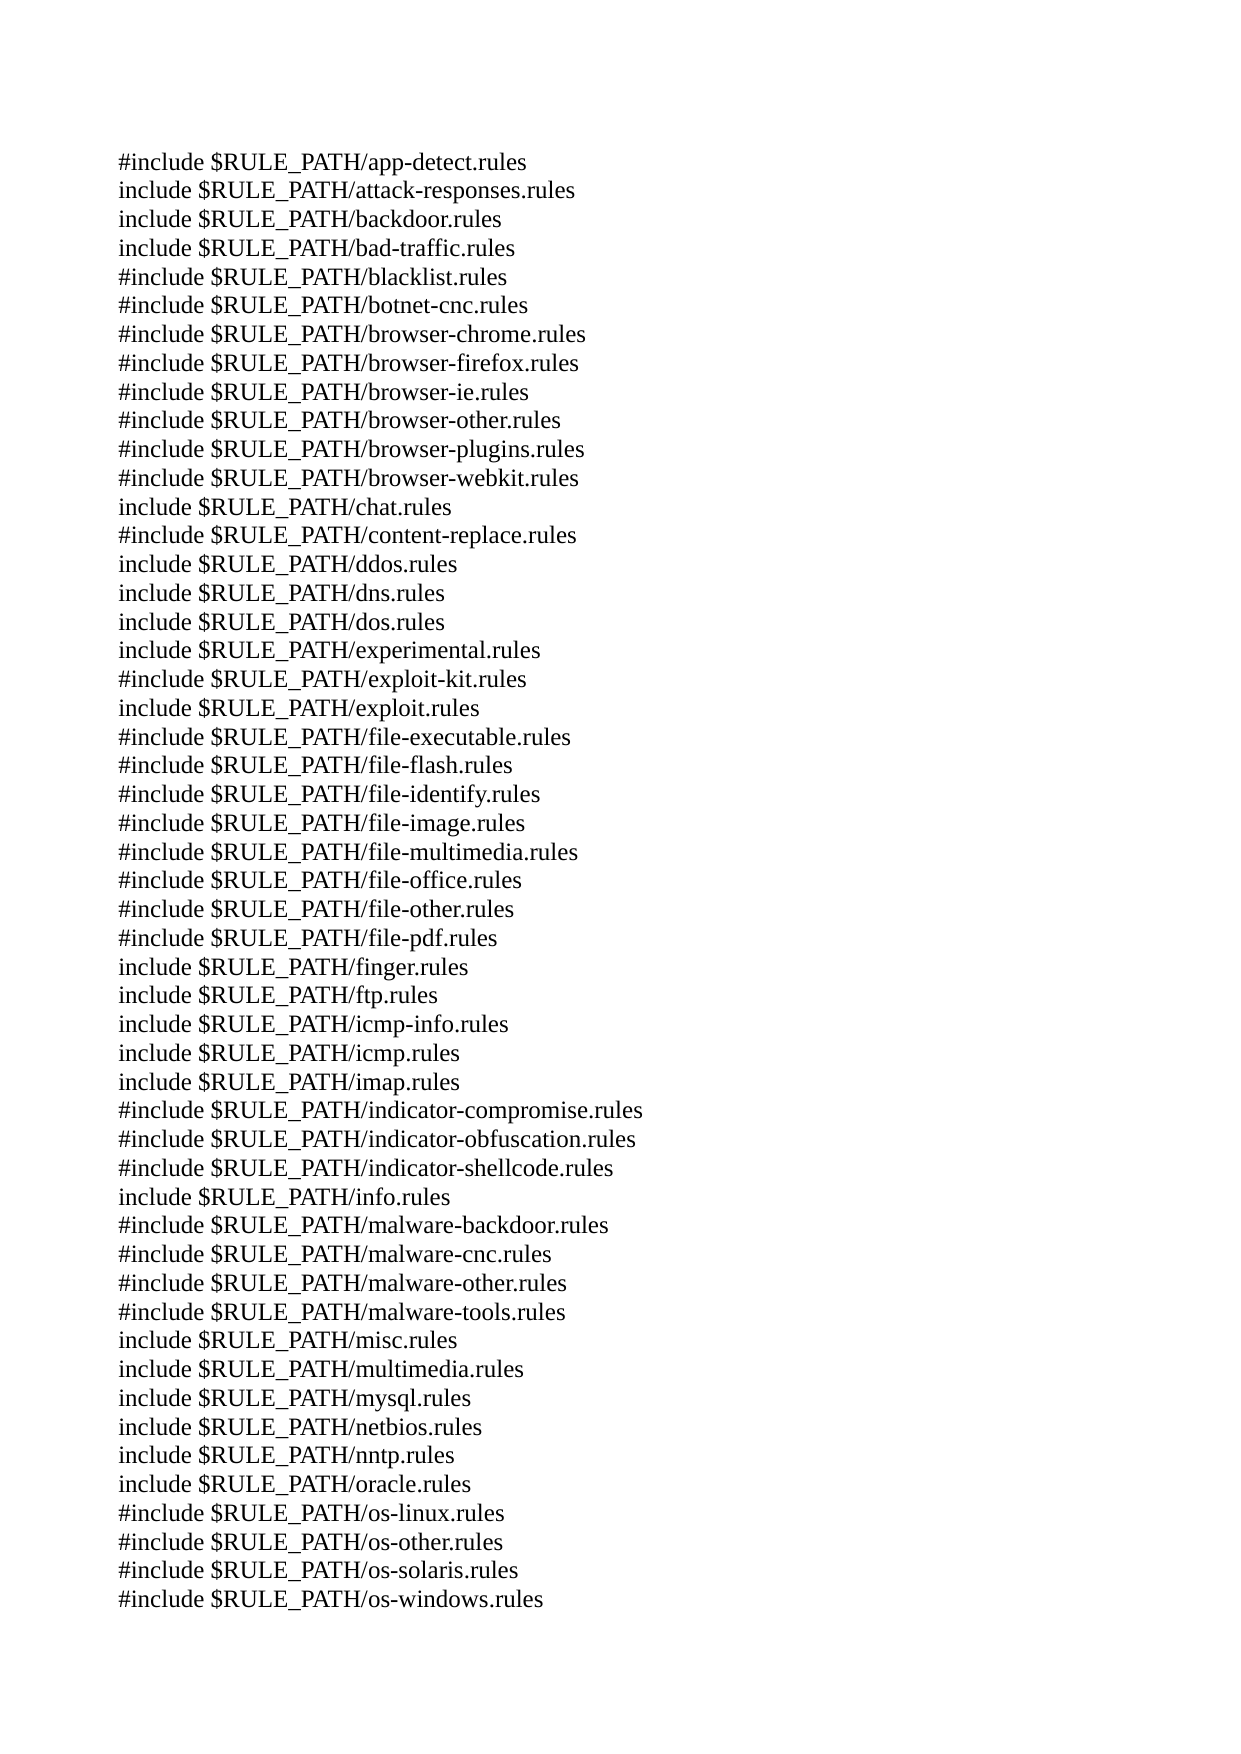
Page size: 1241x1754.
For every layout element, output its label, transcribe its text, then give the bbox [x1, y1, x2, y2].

text include $RULE_PATH/finger.rules [118, 952, 1122, 981]
text #include $RULE_PATH/browser-webkit.rules [118, 463, 1122, 492]
text include $RULE_PATH/backdoor.rules [118, 204, 1122, 233]
text #include $RULE_PATH/blacklist.rules [118, 262, 1122, 291]
text #include $RULE_PATH/malware-other.rules [118, 1268, 1122, 1297]
text #include $RULE_PATH/os-linux.rules [118, 1498, 1122, 1527]
text include $RULE_PATH/experimental.rules [118, 636, 1122, 664]
text include $RULE_PATH/icmp-info.rules [118, 1009, 1122, 1038]
text #include $RULE_PATH/indicator-obfuscation.rules [118, 1124, 1122, 1153]
text include $RULE_PATH/dos.rules [118, 607, 1122, 636]
text include $RULE_PATH/exploit.rules [118, 693, 1122, 722]
text #include $RULE_PATH/file-multimedia.rules [118, 837, 1122, 866]
text include $RULE_PATH/mysql.rules [118, 1383, 1122, 1412]
text #include $RULE_PATH/file-other.rules [118, 894, 1122, 923]
text include $RULE_PATH/multimedia.rules [118, 1354, 1122, 1383]
text include $RULE_PATH/chat.rules [118, 492, 1122, 521]
text include $RULE_PATH/dns.rules [118, 578, 1122, 607]
text #include $RULE_PATH/browser-plugins.rules [118, 434, 1122, 463]
text #include $RULE_PATH/file-office.rules [118, 866, 1122, 894]
text include $RULE_PATH/info.rules [118, 1182, 1122, 1211]
text #include $RULE_PATH/file-identify.rules [118, 779, 1122, 808]
text include $RULE_PATH/bad-traffic.rules [118, 233, 1122, 262]
text #include $RULE_PATH/botnet-cnc.rules [118, 291, 1122, 319]
text #include $RULE_PATH/app-detect.rules [118, 147, 1122, 176]
text include $RULE_PATH/attack-responses.rules [118, 176, 1122, 204]
text #include $RULE_PATH/file-executable.rules [118, 722, 1122, 751]
text include $RULE_PATH/icmp.rules [118, 1038, 1122, 1067]
text #include $RULE_PATH/malware-cnc.rules [118, 1239, 1122, 1268]
text #include $RULE_PATH/os-solaris.rules [118, 1556, 1122, 1584]
text #include $RULE_PATH/browser-chrome.rules [118, 319, 1122, 348]
text #include $RULE_PATH/file-image.rules [118, 808, 1122, 837]
text #include $RULE_PATH/os-windows.rules [118, 1584, 1122, 1613]
text #include $RULE_PATH/indicator-compromise.rules [118, 1096, 1122, 1124]
text #include $RULE_PATH/browser-firefox.rules [118, 348, 1122, 377]
text #include $RULE_PATH/browser-ie.rules [118, 377, 1122, 406]
text #include $RULE_PATH/file-flash.rules [118, 751, 1122, 779]
text include $RULE_PATH/misc.rules [118, 1326, 1122, 1354]
text #include $RULE_PATH/malware-backdoor.rules [118, 1211, 1122, 1239]
text #include $RULE_PATH/browser-other.rules [118, 406, 1122, 434]
text include $RULE_PATH/nntp.rules [118, 1441, 1122, 1469]
text #include $RULE_PATH/exploit-kit.rules [118, 664, 1122, 693]
text include $RULE_PATH/imap.rules [118, 1067, 1122, 1096]
text #include $RULE_PATH/os-other.rules [118, 1527, 1122, 1556]
text include $RULE_PATH/netbios.rules [118, 1412, 1122, 1441]
text include $RULE_PATH/oracle.rules [118, 1469, 1122, 1498]
text include $RULE_PATH/ddos.rules [118, 549, 1122, 578]
text #include $RULE_PATH/malware-tools.rules [118, 1297, 1122, 1326]
text #include $RULE_PATH/indicator-shellcode.rules [118, 1153, 1122, 1182]
text include $RULE_PATH/ftp.rules [118, 981, 1122, 1009]
text #include $RULE_PATH/file-pdf.rules [118, 923, 1122, 952]
text #include $RULE_PATH/content-replace.rules [118, 521, 1122, 549]
